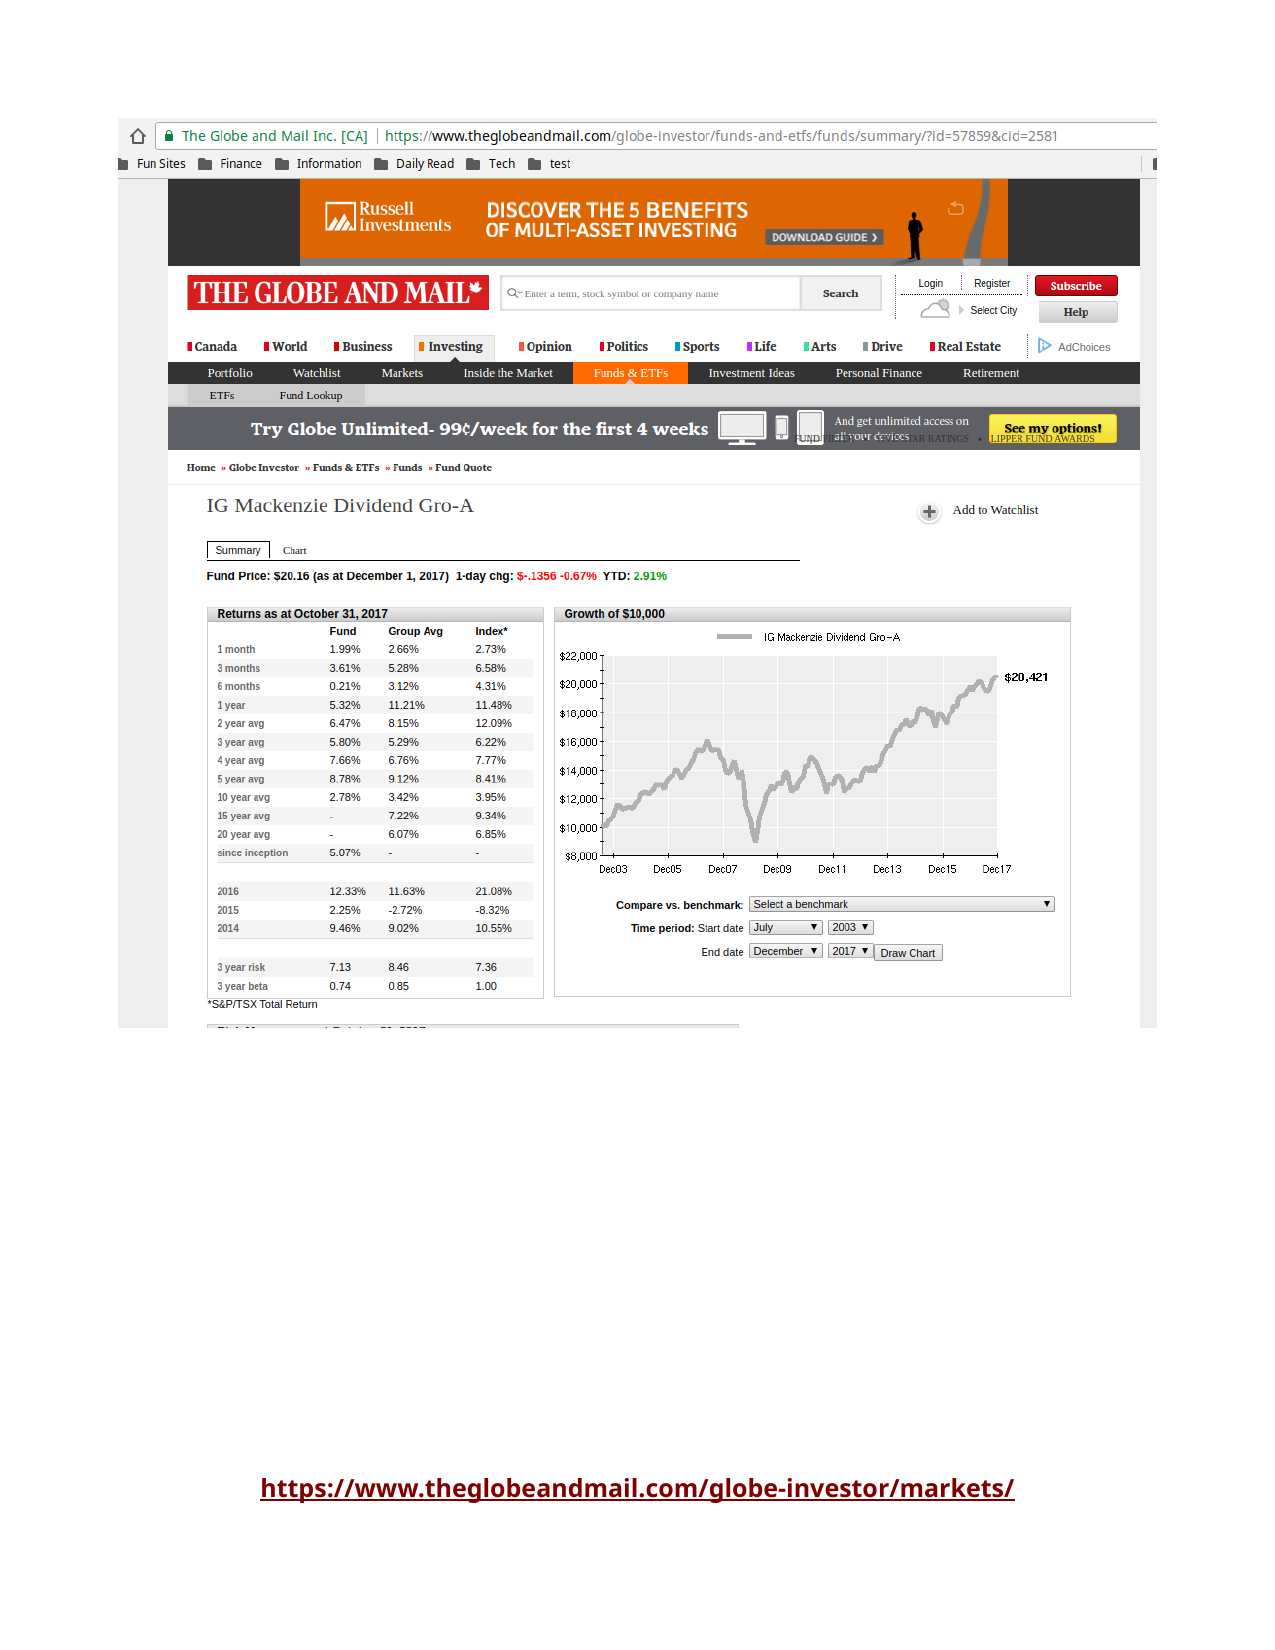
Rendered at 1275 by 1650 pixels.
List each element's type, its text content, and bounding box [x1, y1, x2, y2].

picture [118, 118, 1157, 1028]
text https://www.theglobeandmail.com/globe-investor/markets/ [118, 1470, 1157, 1504]
